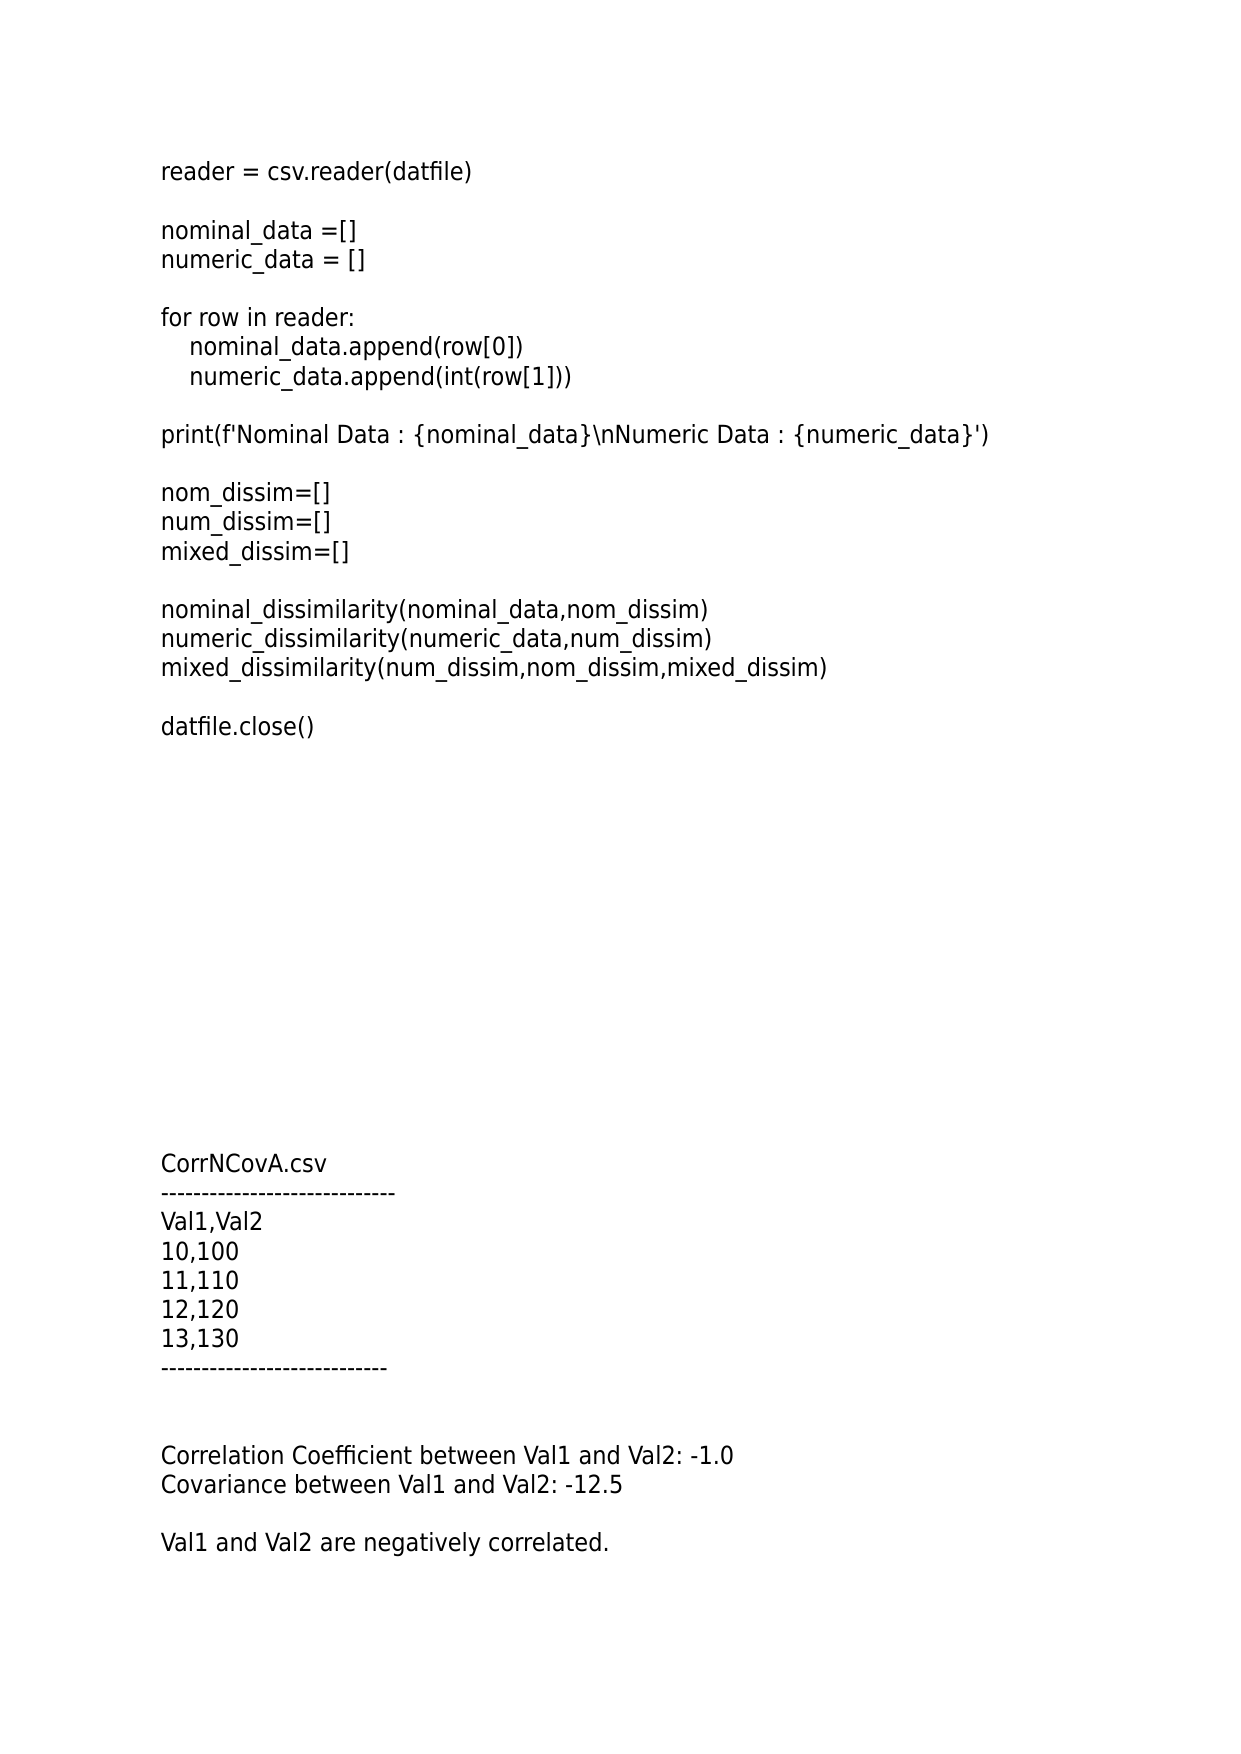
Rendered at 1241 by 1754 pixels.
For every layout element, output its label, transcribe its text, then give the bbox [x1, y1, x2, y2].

text 10,100 [161, 1237, 1074, 1266]
text numeric_data = [] [161, 245, 1074, 274]
text 11,110 [161, 1266, 1074, 1295]
text CorrNCovA.csv ----------------------------- Val1,Val2 [161, 799, 1074, 1237]
text print(f'Nominal Data : {nominal_data}\nNumeric Data : {numeric_data}') [161, 420, 1074, 449]
text num_dissim=[] [161, 507, 1074, 537]
text Val1 and Val2 are negatively correlated. [161, 1528, 1074, 1557]
text nom_dissim=[] [161, 478, 1074, 507]
text datfile.close() [161, 712, 1074, 741]
text reader = csv.reader(datfile) [161, 157, 1074, 187]
text Covariance between Val1 and Val2: -12.5 [161, 1470, 1074, 1499]
text nominal_data =[] [161, 216, 1074, 245]
text numeric_dissimilarity(numeric_data,num_dissim) [161, 624, 1074, 653]
text nominal_data.append(row[0]) [161, 332, 1074, 362]
text mixed_dissim=[] [161, 537, 1074, 566]
text 12,120 [161, 1295, 1074, 1324]
text numeric_data.append(int(row[1])) [161, 362, 1074, 391]
text Correlation Coefficient between Val1 and Val2: -1.0 [161, 1441, 1074, 1470]
text 13,130 ---------------------------- [161, 1324, 1074, 1382]
text mixed_dissimilarity(num_dissim,nom_dissim,mixed_dissim) [161, 653, 1074, 682]
text for row in reader: [161, 303, 1074, 332]
text nominal_dissimilarity(nominal_data,nom_dissim) [161, 595, 1074, 624]
